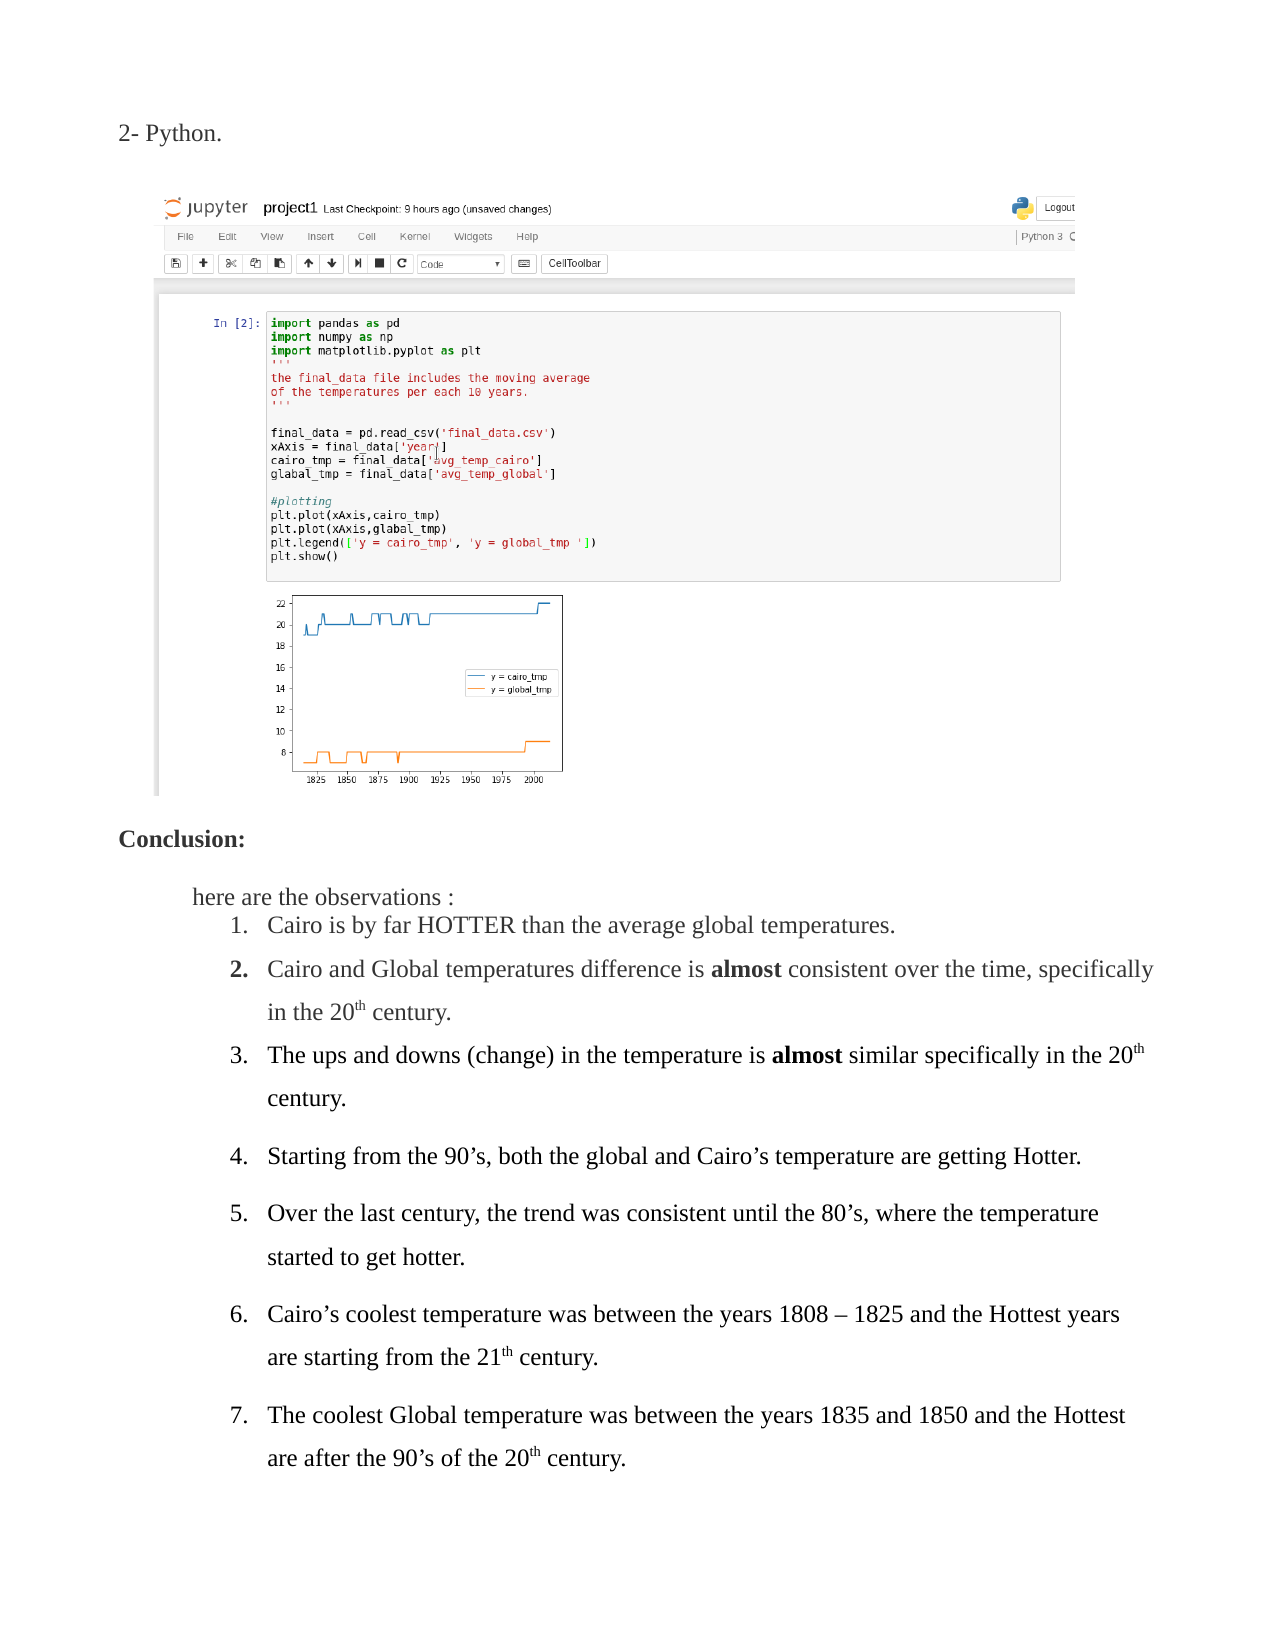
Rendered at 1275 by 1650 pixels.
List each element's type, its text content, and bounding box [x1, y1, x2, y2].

list Cairo and Global temperatures difference is almost consistent over the time, specifically in the 20th century. [229, 954, 1157, 1026]
text 2- Python. [118, 118, 1157, 147]
text Conclusion: [118, 824, 1157, 853]
list Over the last century, the trend was consistent until the 80’s, where the temperature started to get hotter. [229, 1198, 1157, 1270]
list The coolest Global temperature was between the years 1835 and 1850 and the Hottest are after the 90’s of the 20th century. [229, 1400, 1157, 1472]
list Cairo is by far HOTTER than the average global temperatures. [229, 911, 1157, 939]
list Starting from the 90’s, both the global and Cairo’s temperature are getting Hotter. [229, 1141, 1157, 1169]
list The ups and downs (change) in the temperature is almost similar specifically in the 20th century. [229, 1040, 1157, 1112]
text here are the observations : [118, 882, 1157, 911]
list Cairo’s coolest temperature was between the years 1808 – 1825 and the Hottest years are starting from the 21th century. [229, 1299, 1157, 1371]
picture [153, 198, 1075, 796]
